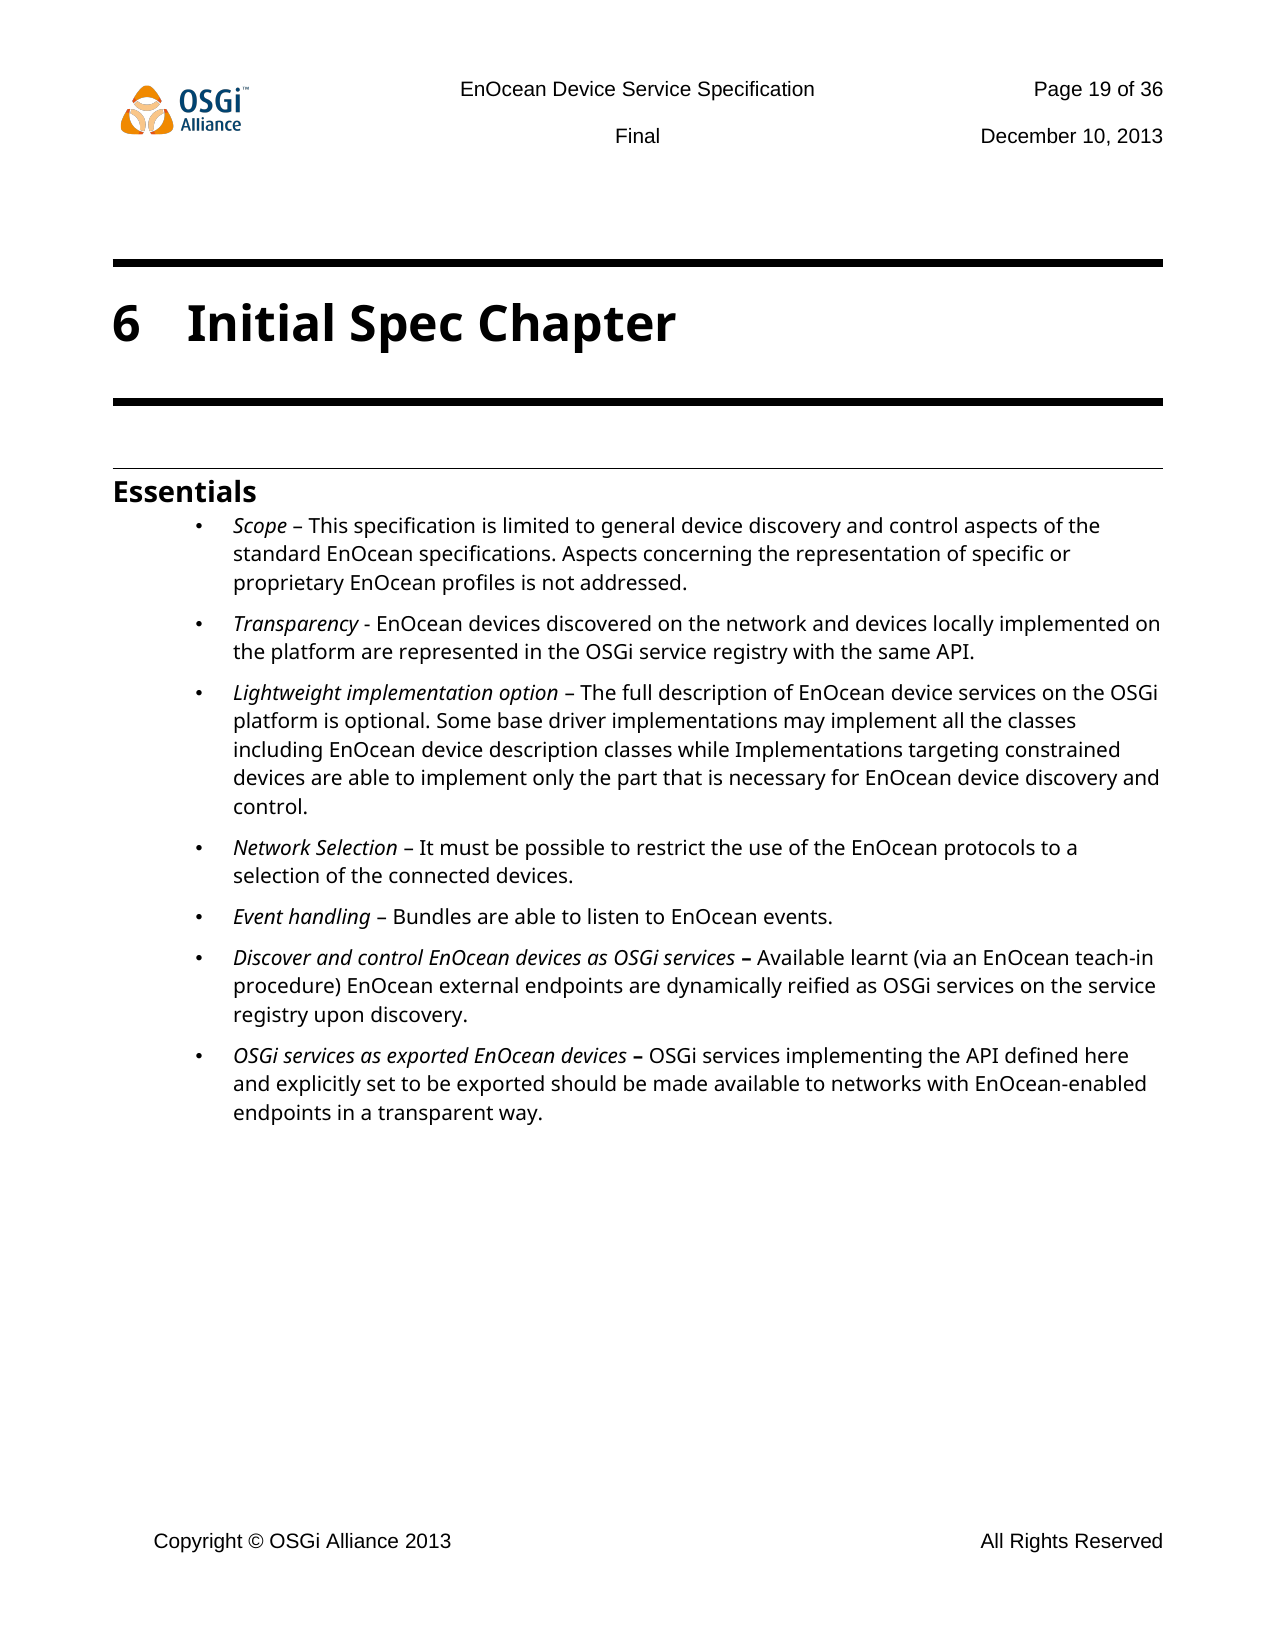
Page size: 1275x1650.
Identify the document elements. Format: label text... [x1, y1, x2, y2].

list Transparency - EnOcean devices discovered on the network and devices locally implemented on the platform are represented in the OSGi service registry with the same API. [195, 609, 1163, 666]
subtitle Initial Spec Chapter [112, 260, 1163, 406]
subtitle Essentials [112, 469, 1163, 511]
list Scope – This specification is limited to general device discovery and control aspects of the standard EnOcean specifications. Aspects concerning the representation of specific or proprietary EnOcean profiles is not addressed. [195, 511, 1163, 596]
list OSGi services as exported EnOcean devices – OSGi services implementing the API defined here and explicitly set to be exported should be made available to networks with EnOcean-enabled endpoints in a transparent way. [195, 1041, 1163, 1126]
list Lightweight implementation option – The full description of EnOcean device services on the OSGi platform is optional. Some base driver implementations may implement all the classes including EnOcean device description classes while Implementations targeting constrained devices are able to implement only the part that is necessary for EnOcean device discovery and control. [195, 678, 1163, 820]
list Discover and control EnOcean devices as OSGi services – Available learnt (via an EnOcean teach-in procedure) EnOcean external endpoints are dynamically reified as OSGi services on the service registry upon discovery. [195, 943, 1163, 1028]
picture [113, 78, 257, 142]
list Event handling – Bundles are able to listen to EnOcean events. [195, 902, 1163, 931]
list Network Selection – It must be possible to restrict the use of the EnOcean protocols to a selection of the connected devices. [195, 833, 1163, 889]
